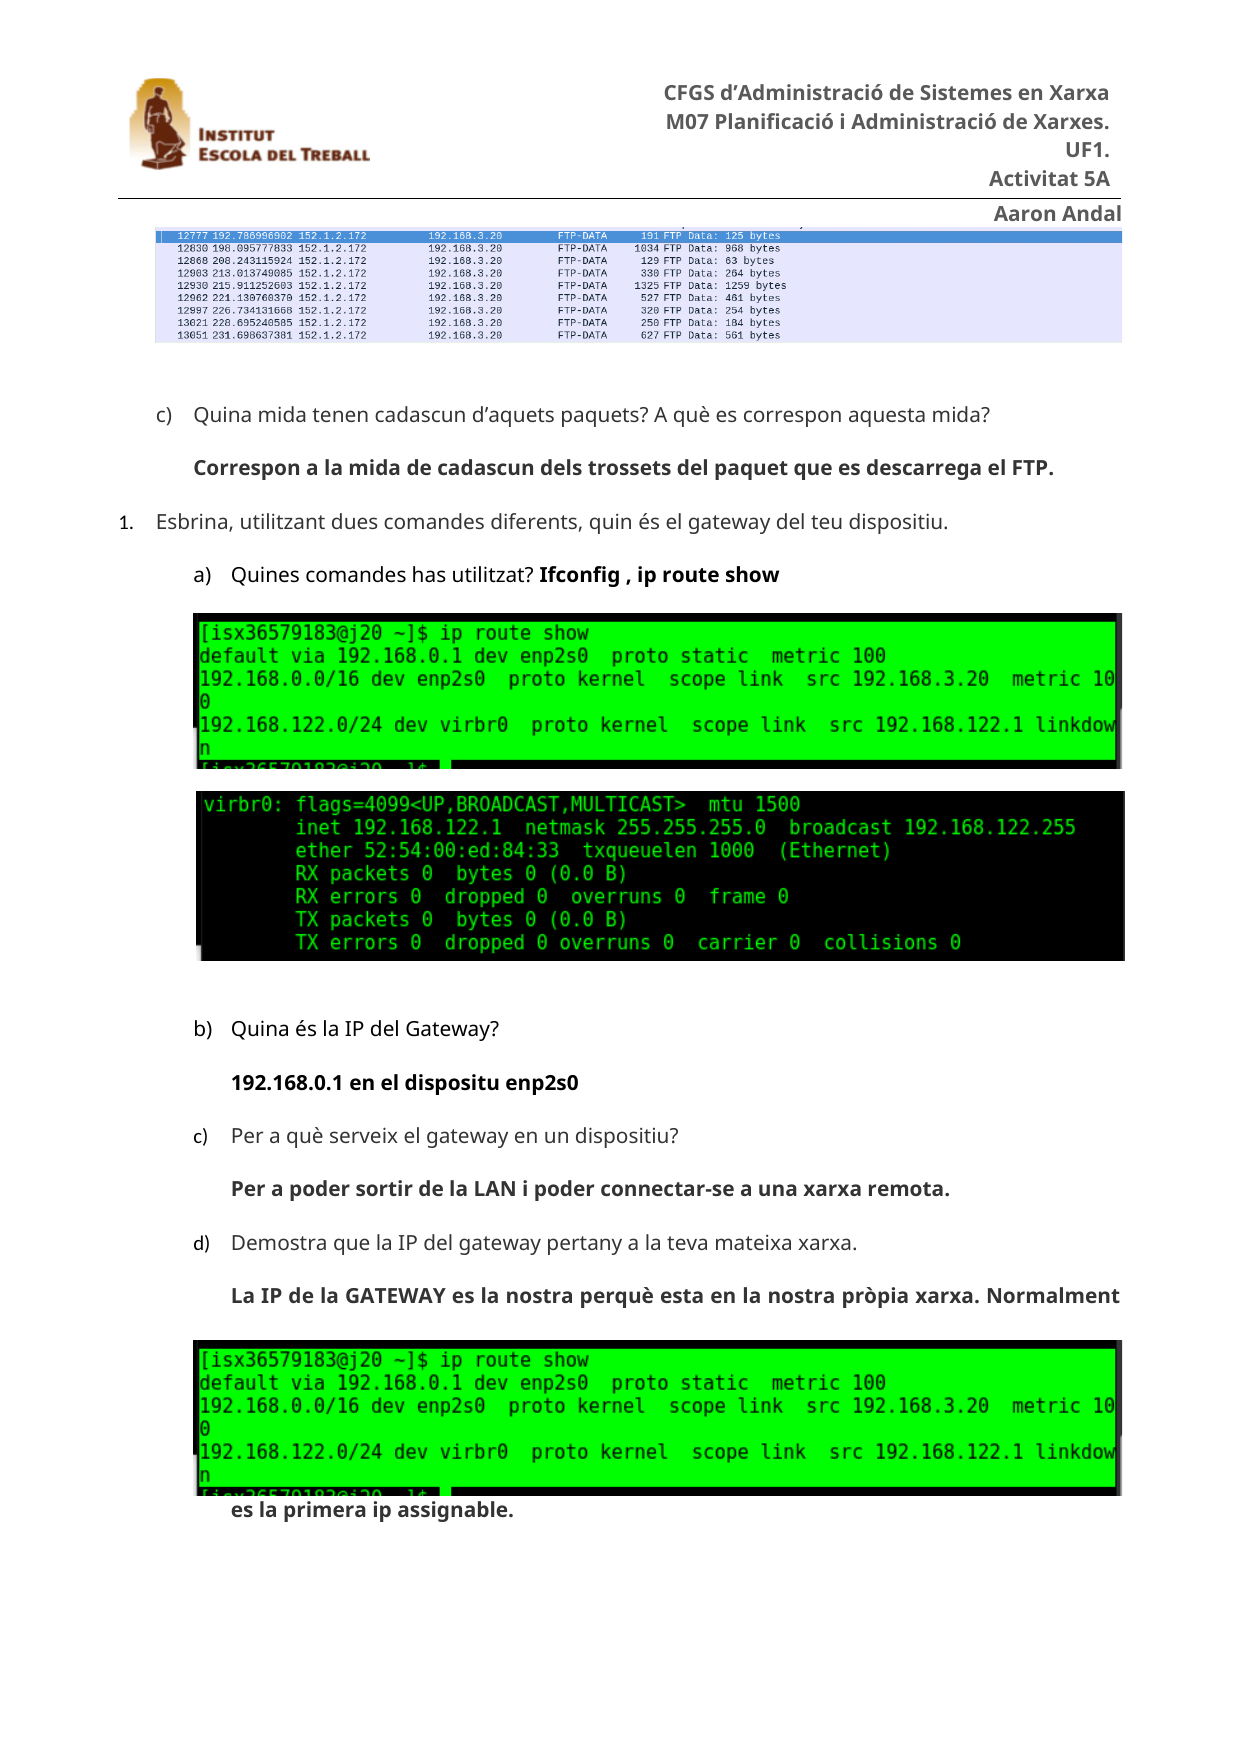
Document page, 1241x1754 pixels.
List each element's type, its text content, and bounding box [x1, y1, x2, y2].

picture [196, 791, 1125, 961]
list Correspon a la mida de cadascun dels trossets del paquet que es descarrega el FTP. [193, 453, 1122, 482]
list es la primera ip assignable. [193, 1496, 1122, 1524]
list Demostra que la IP del gateway pertany a la teva mateixa xarxa. [193, 1228, 1122, 1256]
picture [129, 78, 370, 170]
list 192.168.0.1 en el dispositu enp2s0 [193, 1068, 1122, 1096]
list Per a poder sortir de la LAN i poder connectar-se a una xarxa remota. [193, 1174, 1122, 1203]
picture [155, 227, 1123, 343]
list Quines comandes has utilitzat? Ifconfig , ip route show [193, 560, 1122, 589]
list Per a què serveix el gateway en un dispositiu? [193, 1121, 1122, 1149]
list Esbrina, utilitzant dues comandes diferents, quin és el gateway del teu dispositiu. [118, 507, 1122, 535]
list La IP de la GATEWAY es la nostra perquè esta en la nostra pròpia xarxa. Normalment [193, 1281, 1122, 1340]
picture [193, 1340, 1123, 1496]
list Quina és la IP del Gateway? [193, 1014, 1122, 1043]
picture [193, 613, 1123, 769]
list Quina mida tenen cadascun d’aquets paquets? A què es correspon aquesta mida? [156, 400, 1122, 428]
